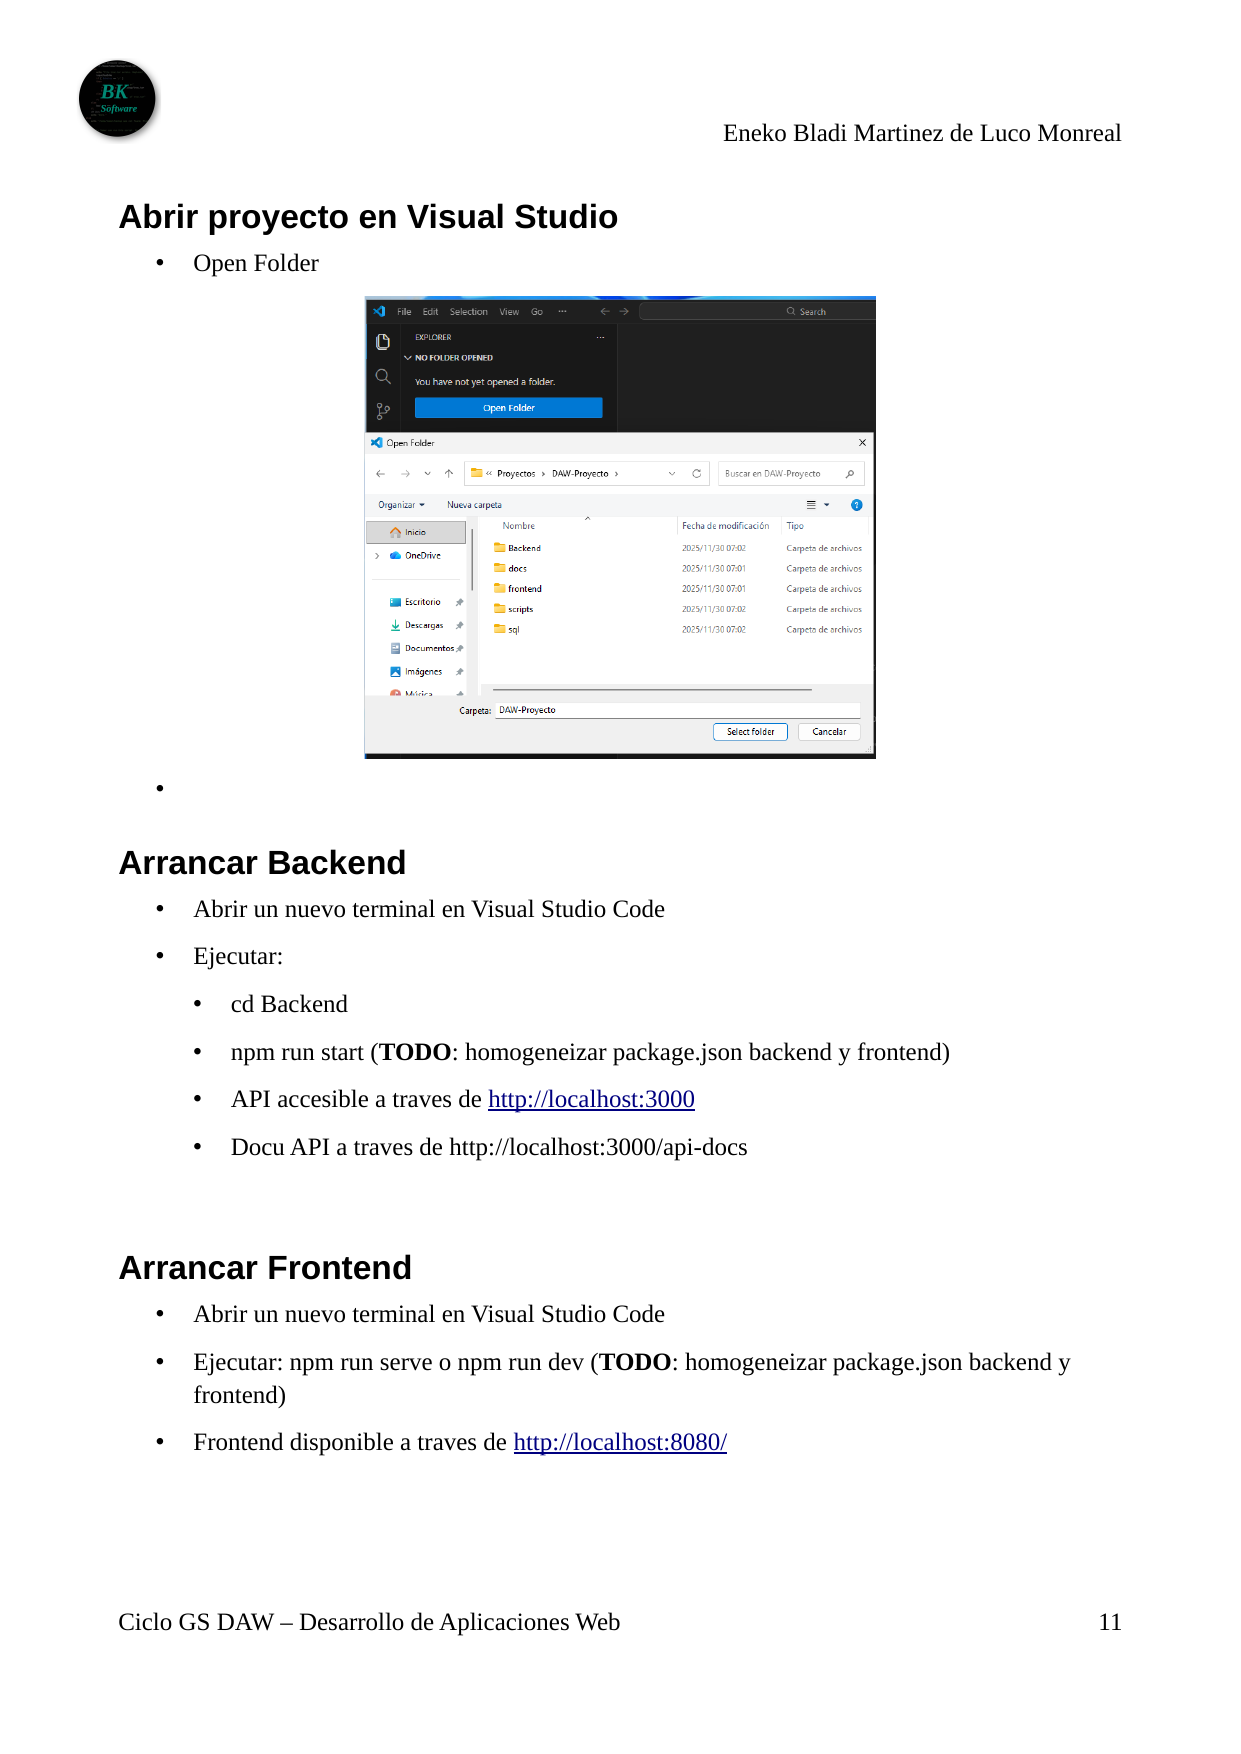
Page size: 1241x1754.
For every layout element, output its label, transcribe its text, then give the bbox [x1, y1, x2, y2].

list Ejecutar: [156, 941, 1122, 970]
list Docu API a traves de http://localhost:3000/api-docs [193, 1132, 1122, 1161]
list Abrir un nuevo terminal en Visual Studio Code [156, 1299, 1122, 1328]
picture [364, 296, 876, 759]
list npm run start (TODO: homogeneizar package.json backend y frontend) [193, 1037, 1122, 1065]
subtitle Arrancar Frontend [118, 1248, 1122, 1287]
picture [76, 58, 162, 144]
list cd Backend [193, 989, 1122, 1018]
list Ejecutar: npm run serve o npm run dev (TODO: homogeneizar package.json backend y frontend) [156, 1347, 1122, 1408]
list API accesible a traves de http://localhost:3000 [193, 1084, 1122, 1113]
list Frontend disponible a traves de http://localhost:8080/ [156, 1427, 1122, 1456]
subtitle Abrir proyecto en Visual Studio [118, 197, 1122, 236]
list Open Folder [156, 248, 1122, 277]
list Abrir un nuevo terminal en Visual Studio Code [156, 894, 1122, 923]
subtitle Arrancar Backend [118, 843, 1122, 881]
